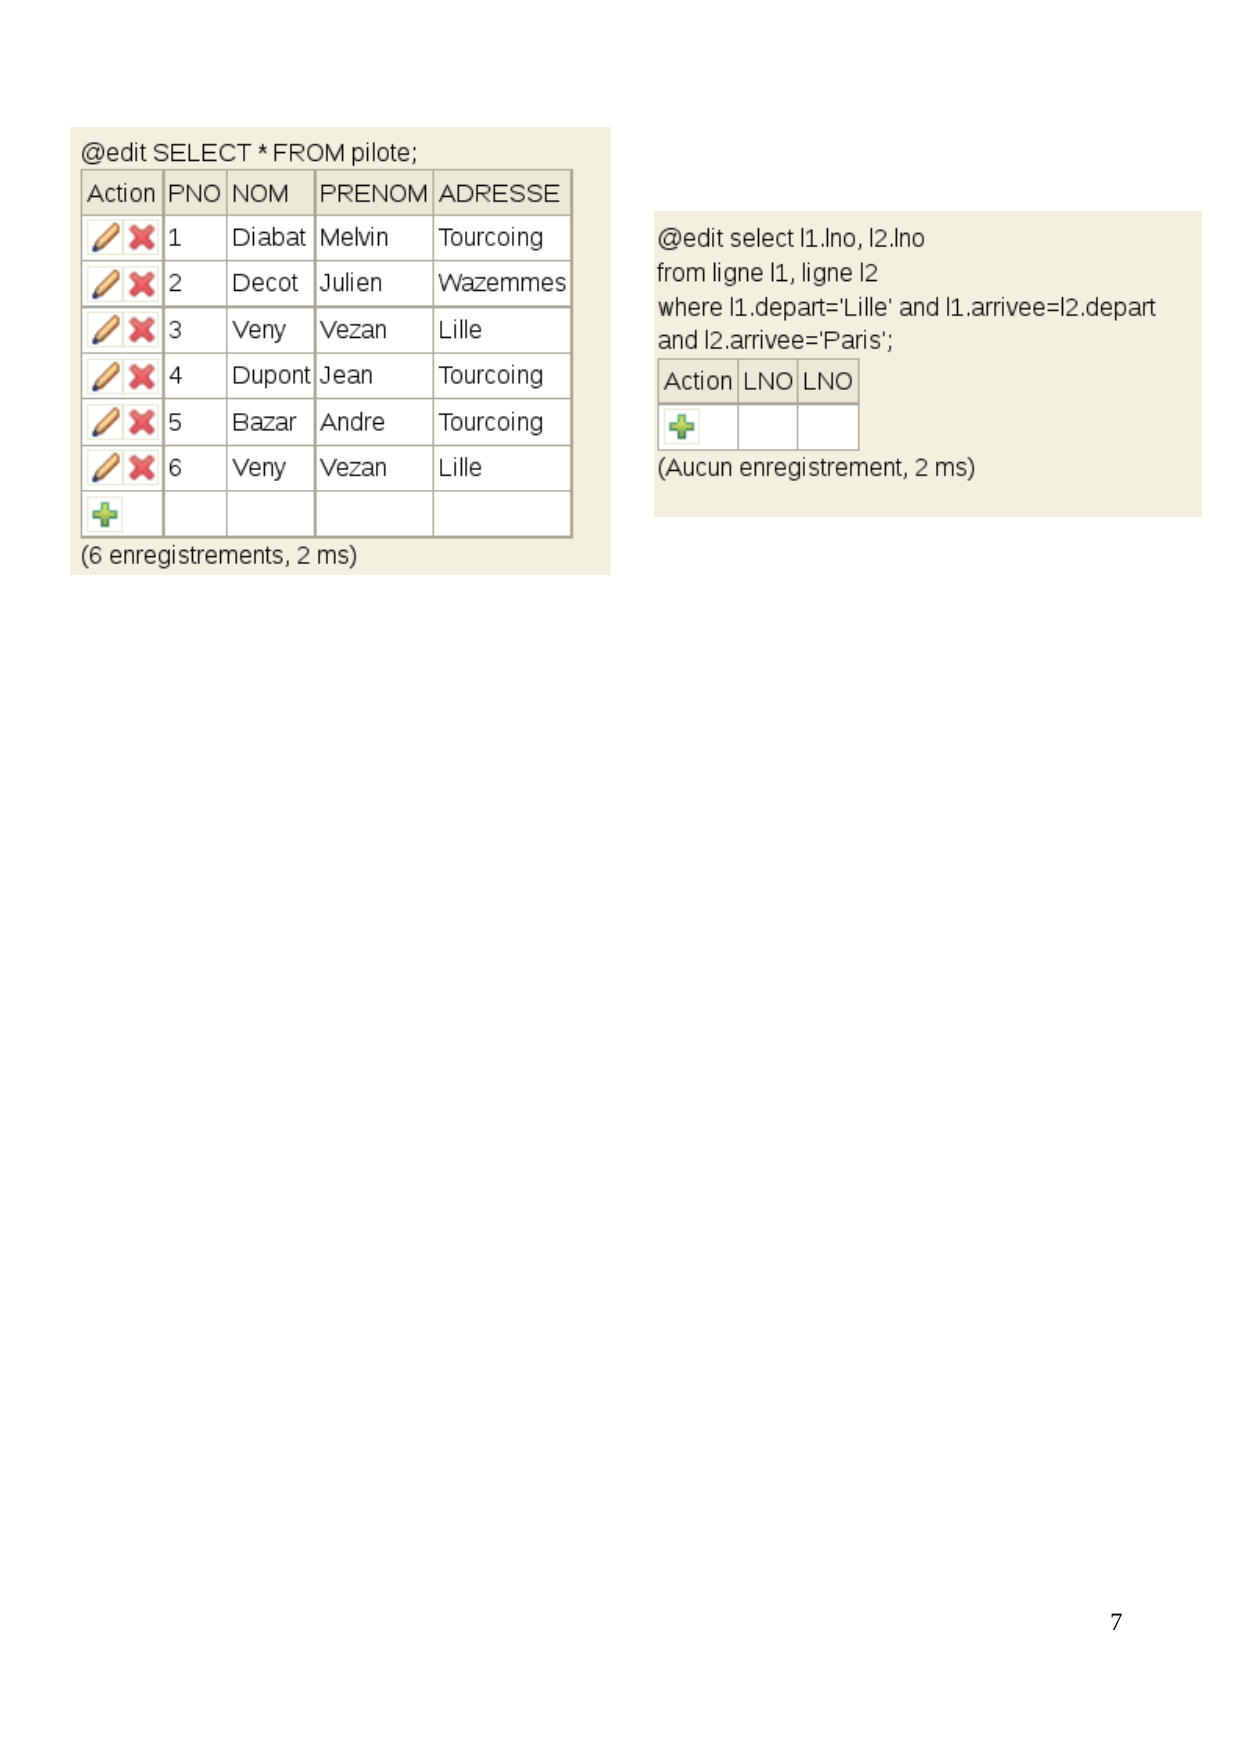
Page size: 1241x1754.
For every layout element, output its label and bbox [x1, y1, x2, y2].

picture [653, 211, 1203, 517]
picture [70, 127, 611, 575]
